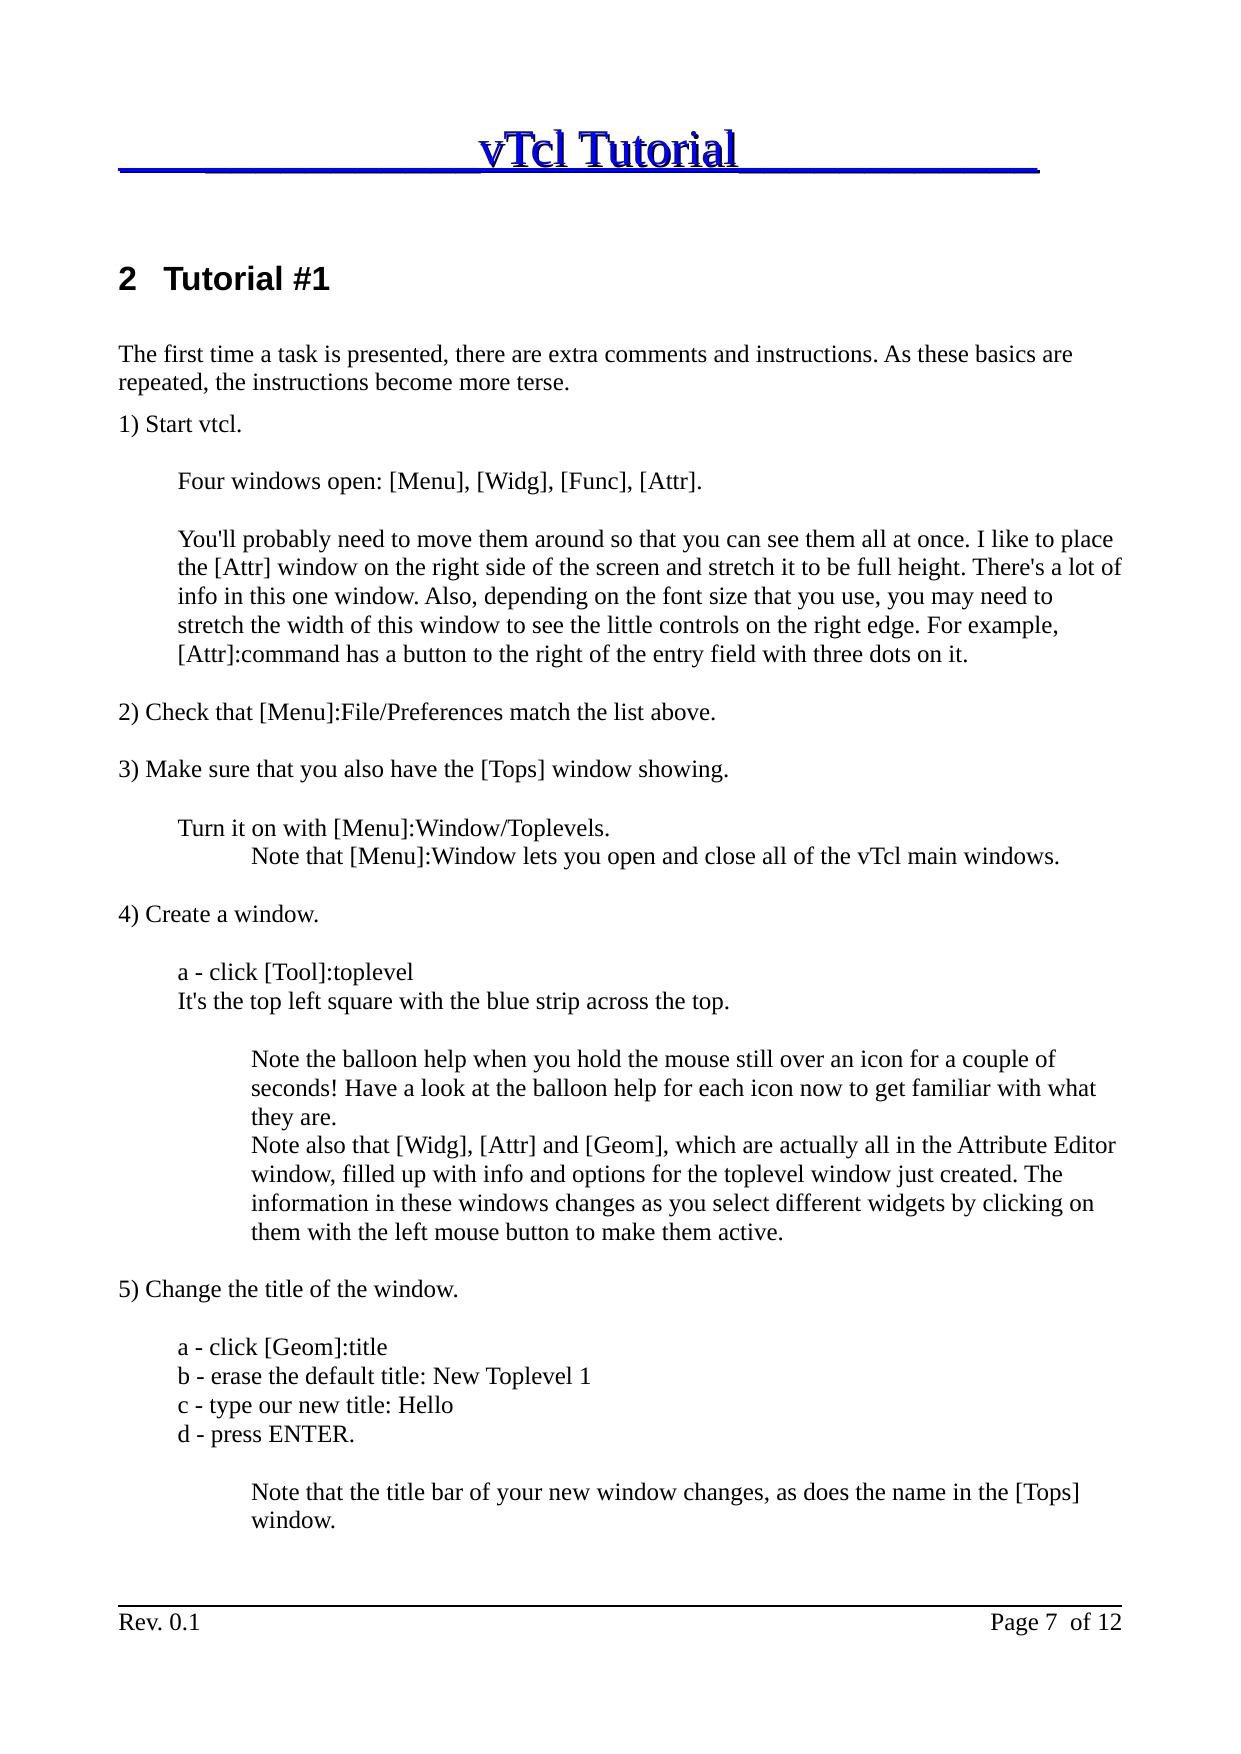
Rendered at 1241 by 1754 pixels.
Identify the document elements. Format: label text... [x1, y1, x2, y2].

list Note that the title bar of your new window changes, as does the name in the [Tops] window. [221, 1477, 1122, 1534]
subtitle 4) Create a window. [118, 899, 1122, 928]
list Note that [Menu]:Window lets you open and close all of the vTcl main windows. [221, 841, 1122, 870]
subtitle 5) Change the title of the window. [118, 1274, 1122, 1303]
list Turn it on with [Menu]:Window/Toplevels. [177, 813, 1122, 841]
subtitle 2) Check that [Menu]:File/Preferences match the list above. [118, 697, 1122, 726]
text The first time a task is presented, there are extra comments and instructions. As these basics are repeated, the instructions become more terse. [118, 310, 1122, 396]
list Note the balloon help when you hold the mouse still over an icon for a couple of seconds! Have a look at the balloon help for each icon now to get familiar with what they are. [221, 1044, 1122, 1130]
subtitle Tutorial #1 [118, 259, 1122, 297]
list Four windows open: [Menu], [Widg], [Func], [Attr]. You'll probably need to move them around so that you can see them all at once. I like to place the [Attr] window on the right side of the screen and stretch it to be full height. There's a lot of info in this one window. Also, depending on the font size that you use, you may need to stretch the width of this window to see the little controls on the right edge. For example, [Attr]:command has a button to the right of the entry field with three dots on it. [177, 437, 1122, 667]
subtitle 1) Start vtcl. [118, 409, 1122, 437]
list a - click [Geom]:title b - erase the default title: New Toplevel 1 c - type our new title: Hello d - press ENTER. [177, 1332, 1122, 1447]
list Note also that [Widg], [Attr] and [Geom], which are actually all in the Attribute Editor window, filled up with info and options for the toplevel window just created. The information in these windows changes as you select different widgets by clicking on them with the left mouse button to make them active. [221, 1130, 1122, 1245]
list a - click [Tool]:toplevel It's the top left square with the blue strip across the top. [177, 957, 1122, 1015]
subtitle 3) Make sure that you also have the [Tops] window showing. [118, 754, 1122, 783]
